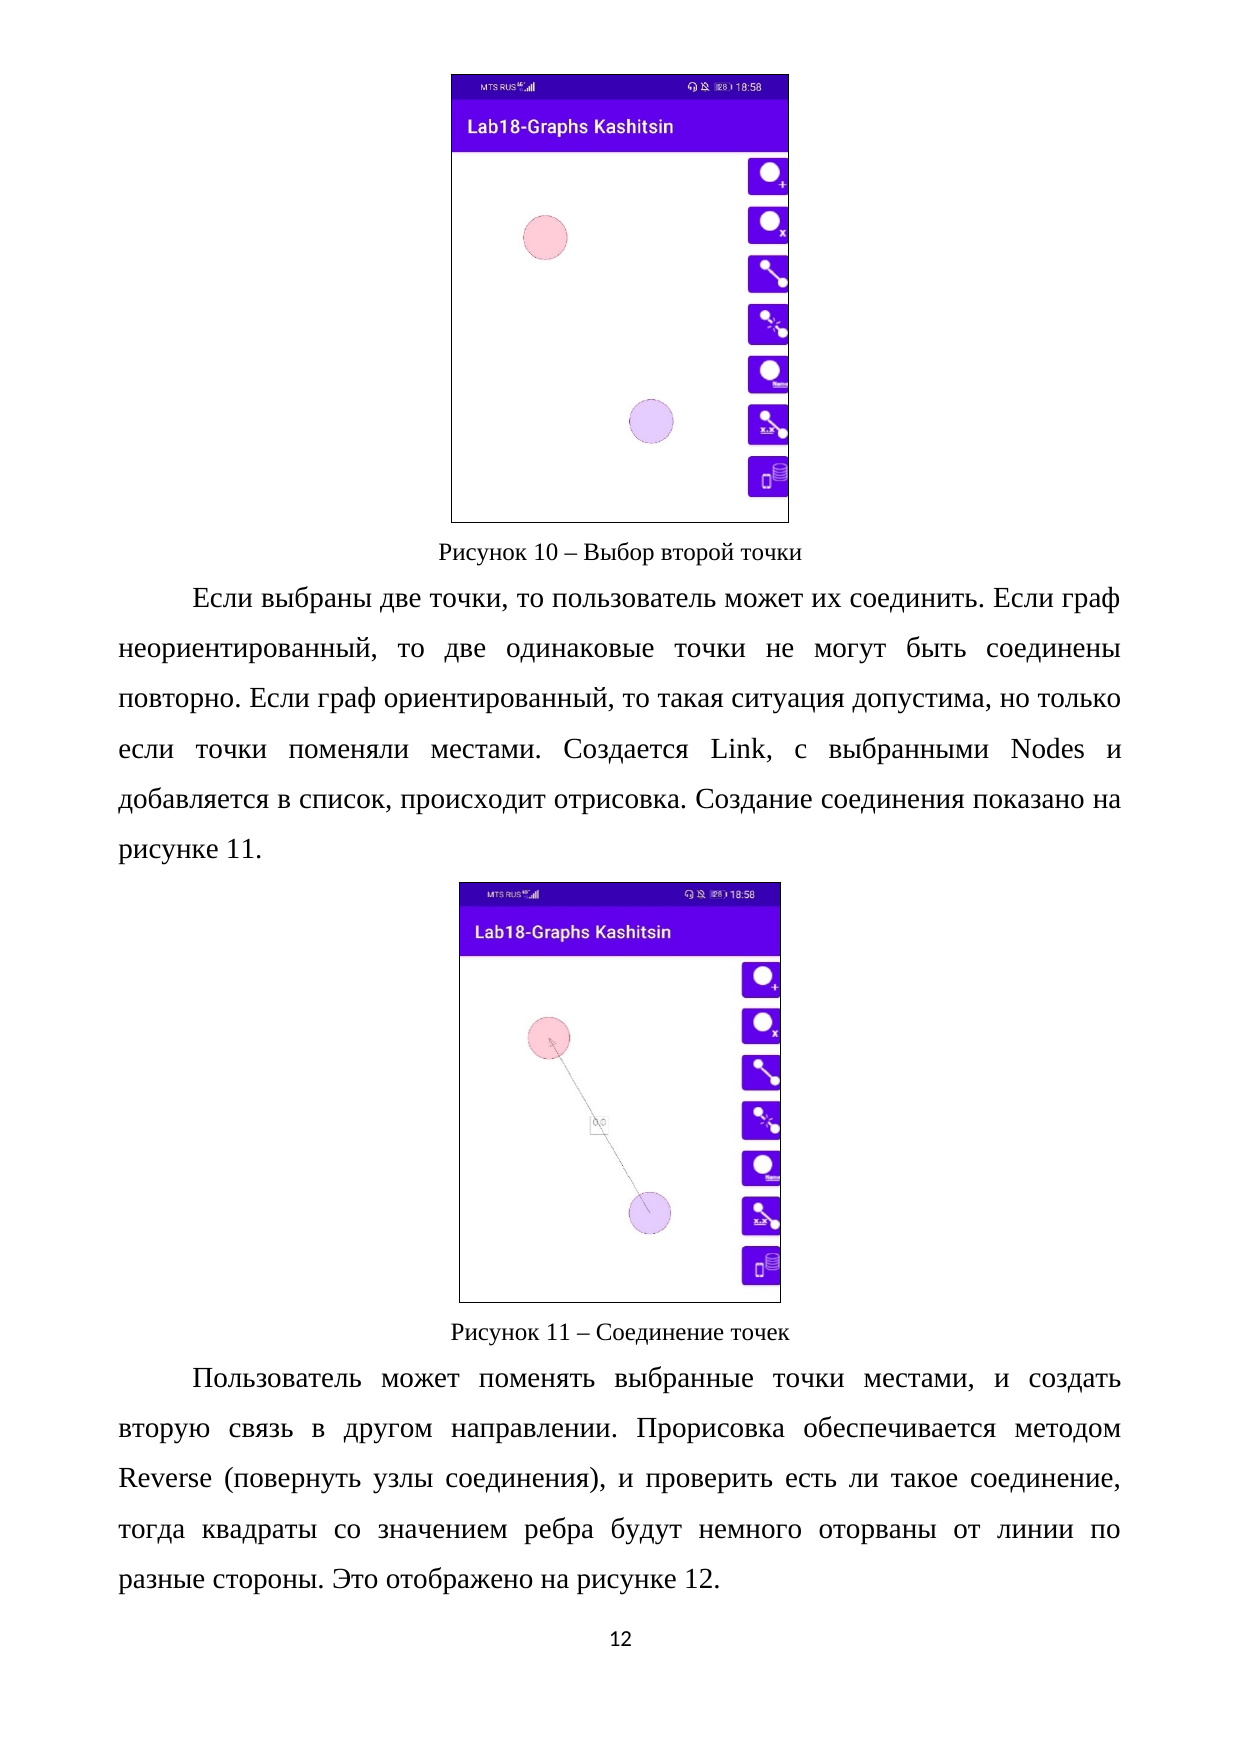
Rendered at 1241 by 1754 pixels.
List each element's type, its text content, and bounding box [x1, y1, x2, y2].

text Если выбраны две точки, то пользователь может их соединить. Если граф неориентированный, то две одинаковые точки не могут быть соединены повторно. Если граф ориентированный, то такая ситуация допустима, но только если точки поменяли местами. Создается Link, с выбранными Nodes и добавляется в список, происходит отрисовка. Создание соединения показано на рисунке 11. [118, 580, 1122, 865]
text Рисунок 10 – Выбор второй точки [118, 537, 1122, 565]
text Пользователь может поменять выбранные точки местами, и создать вторую связь в другом направлении. Прорисовка обеспечивается методом Reverse (повернуть узлы соединения), и проверить есть ли такое соединение, тогда квадраты со значением ребра будут немного оторваны от линии по разные стороны. Это отображено на рисунке 12. [118, 1360, 1122, 1594]
text Рисунок 11 – Соединение точек [118, 1317, 1122, 1345]
